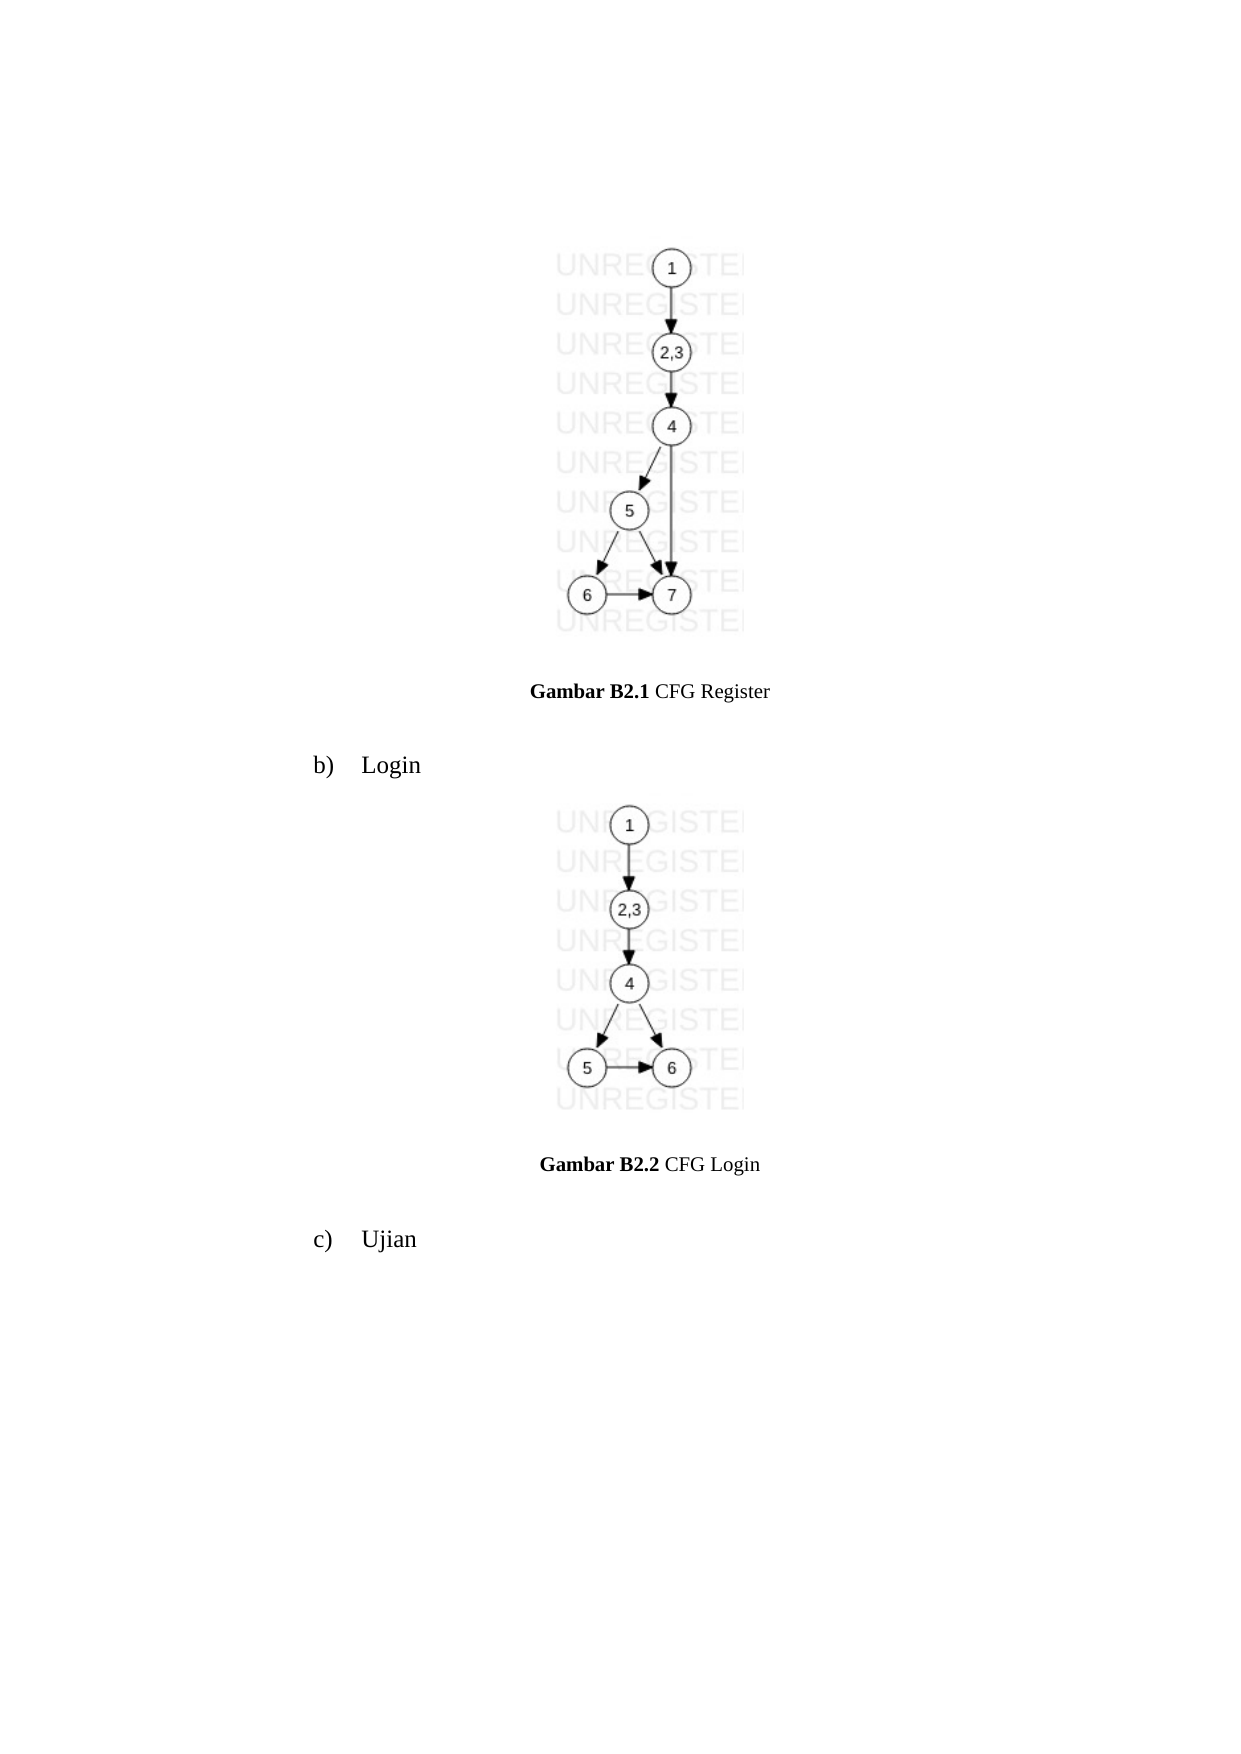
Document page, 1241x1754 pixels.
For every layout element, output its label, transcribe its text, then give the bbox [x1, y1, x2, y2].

list Gambar B2.1 CFG Register [236, 236, 1063, 703]
list Ujian [313, 1224, 1063, 1253]
list Login [313, 751, 1063, 779]
picture [555, 236, 744, 667]
picture [555, 793, 744, 1140]
list Gambar B2.2 CFG Login [236, 794, 1063, 1176]
